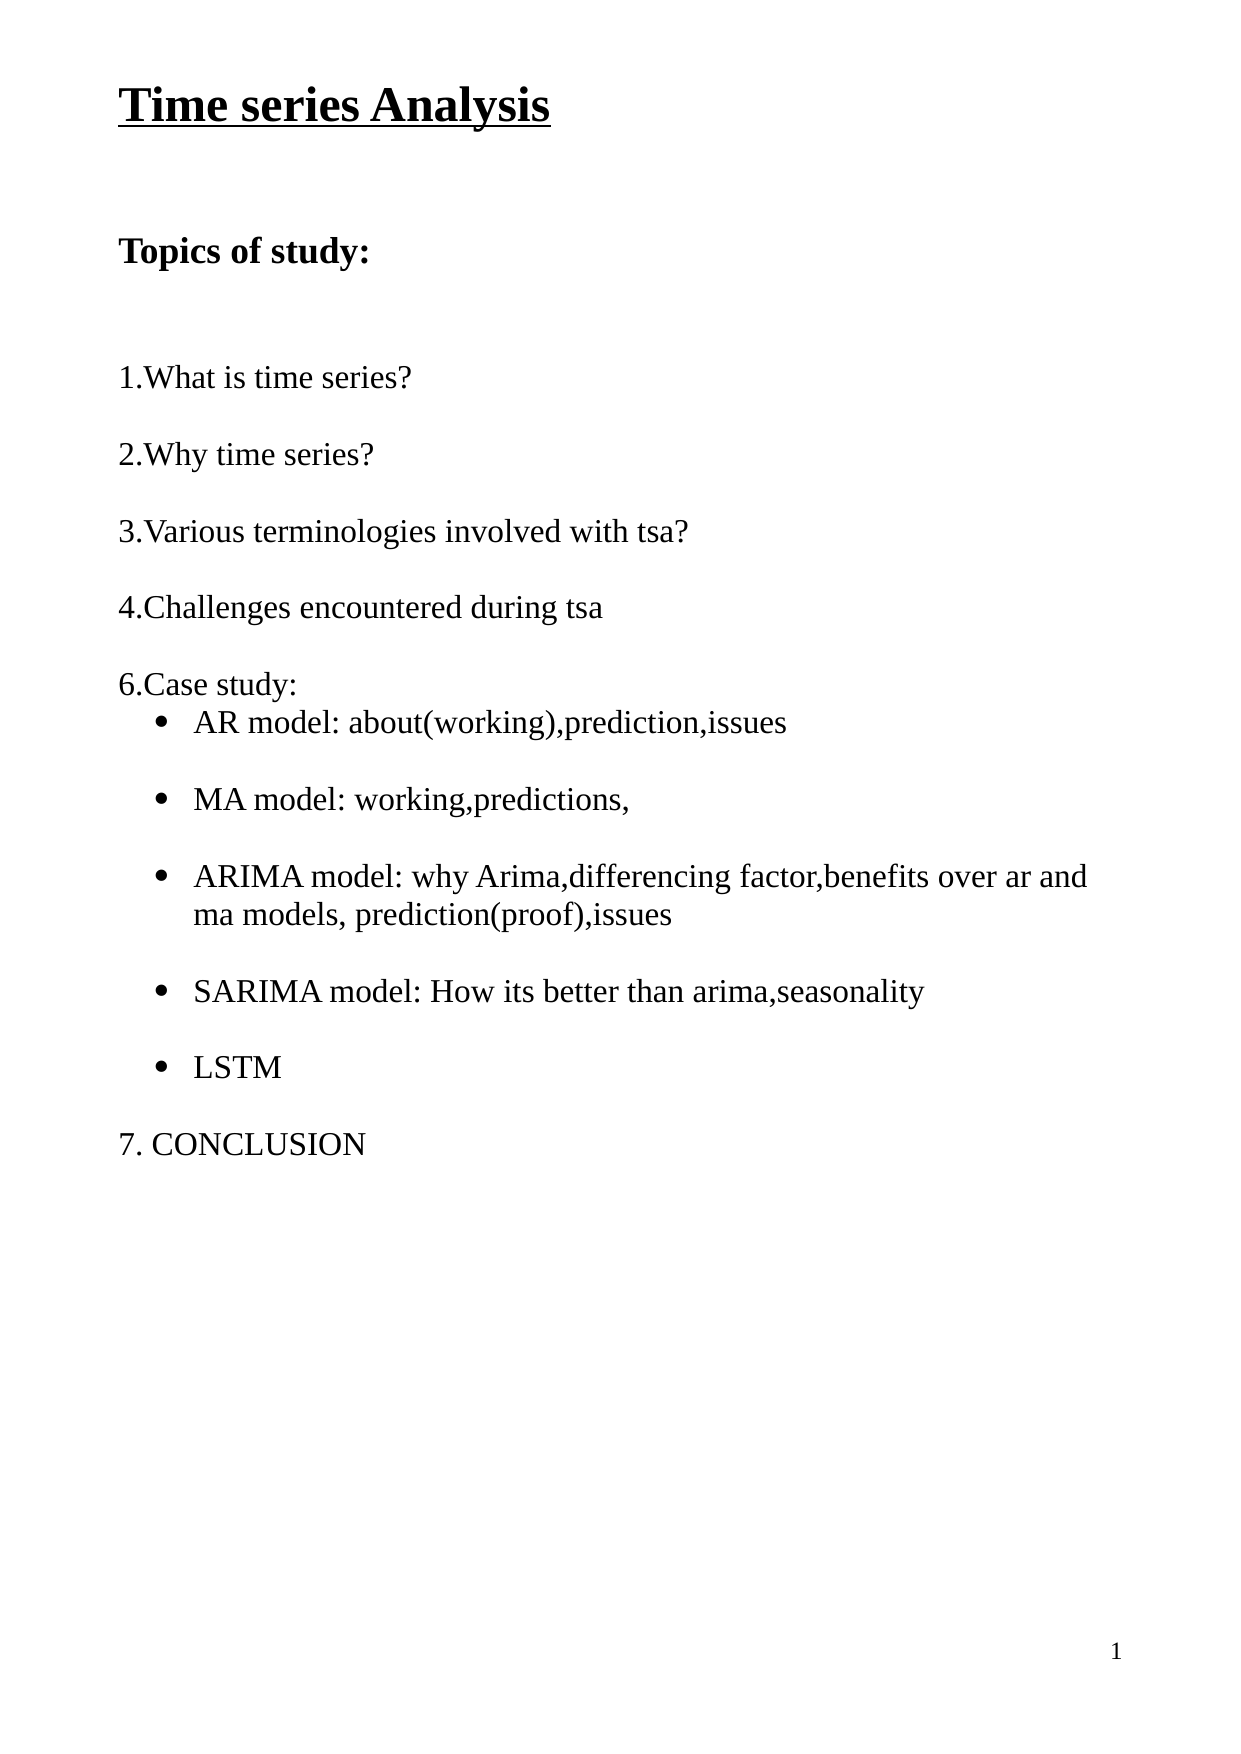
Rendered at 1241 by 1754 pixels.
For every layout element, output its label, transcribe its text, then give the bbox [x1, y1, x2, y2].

text 2.Why time series? [118, 434, 1122, 473]
text 7. CONCLUSION [118, 1124, 1122, 1163]
text 4.Challenges encountered during tsa [118, 588, 1122, 626]
text Topics of study: [118, 228, 1122, 271]
list ARIMA model: why Arima,differencing factor,benefits over ar and ma models, prediction(proof),issues [156, 856, 1122, 933]
text Time series Analysis [118, 75, 1122, 132]
list MA model: working,predictions, [156, 779, 1122, 818]
list SARIMA model: How its better than arima,seasonality [156, 971, 1122, 1009]
list AR model: about(working),prediction,issues [156, 703, 1122, 741]
text 3.Various terminologies involved with tsa? [118, 511, 1122, 549]
text 1.What is time series? [118, 358, 1122, 396]
list LSTM [156, 1048, 1122, 1086]
text 6.Case study: [118, 664, 1122, 703]
